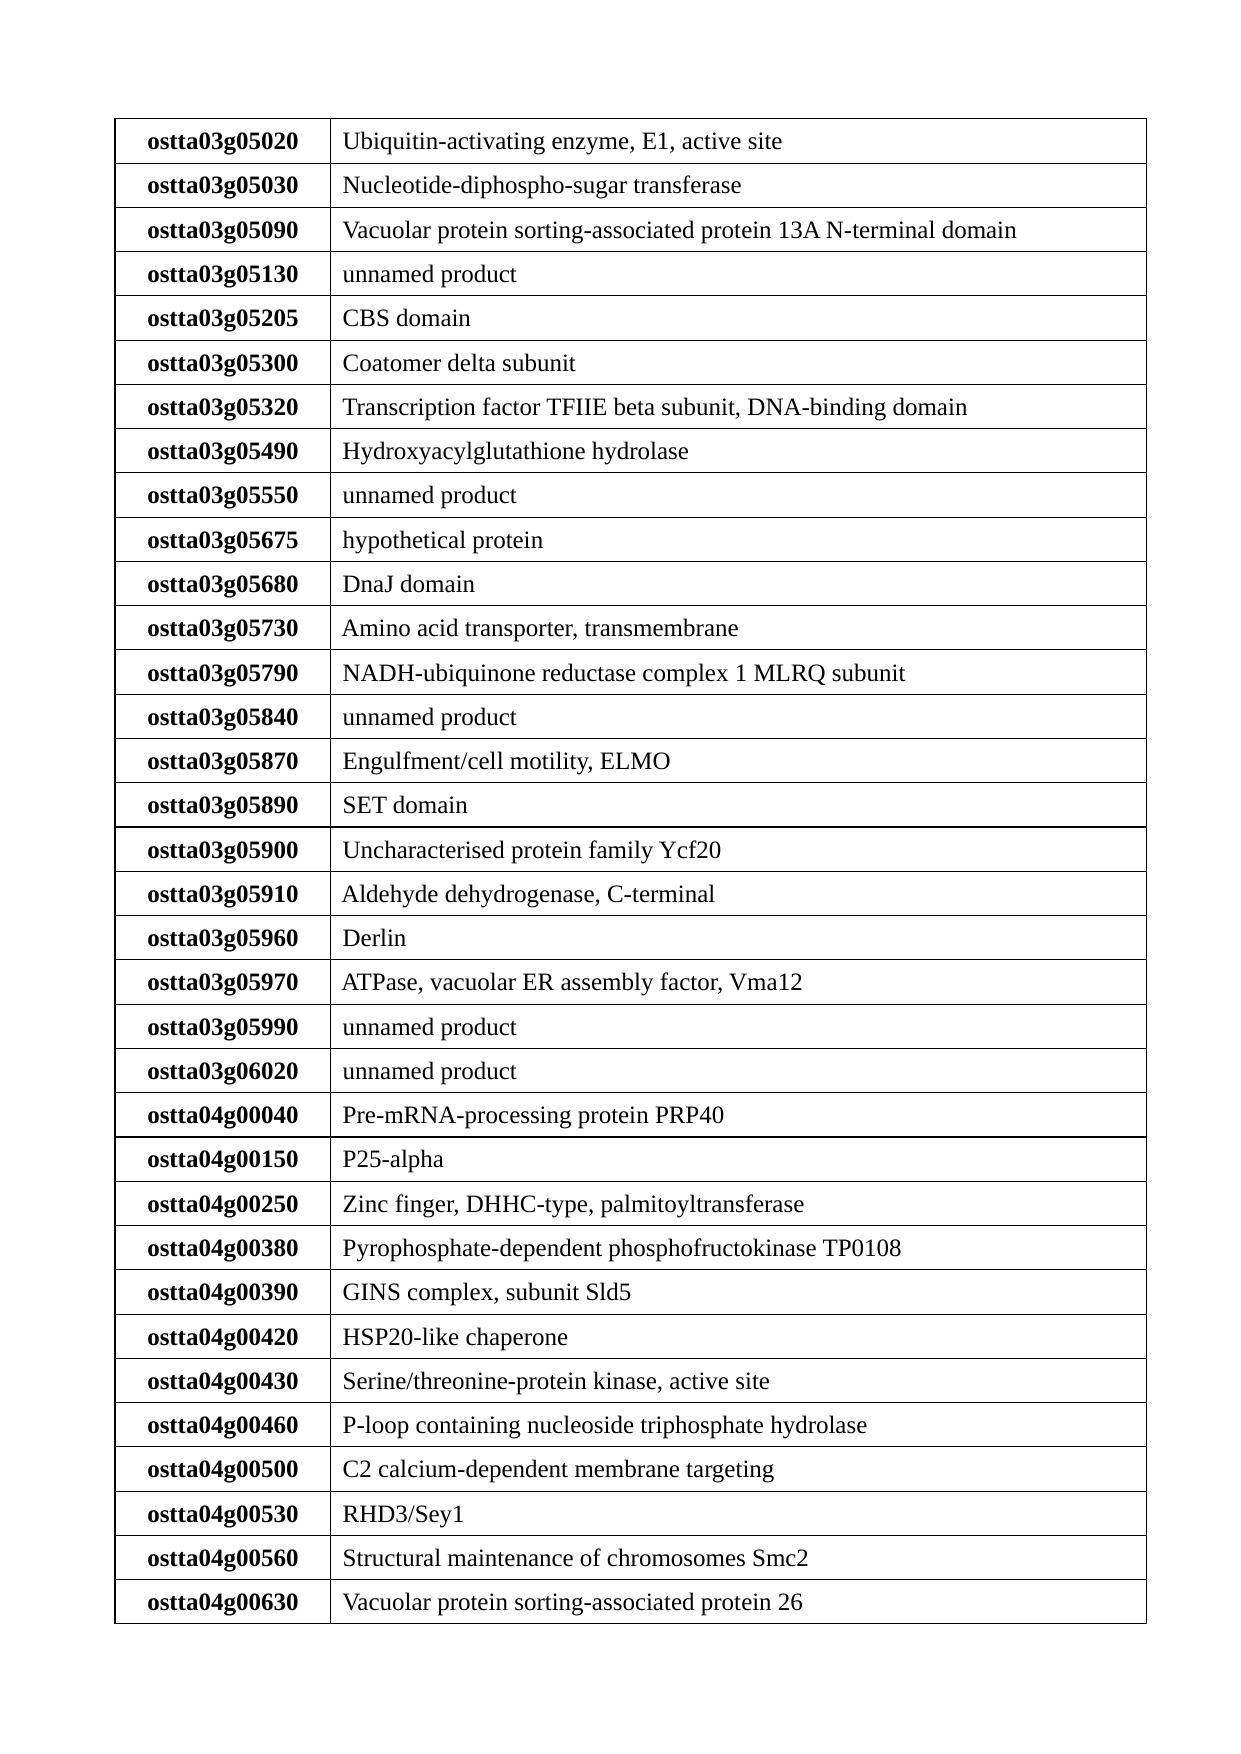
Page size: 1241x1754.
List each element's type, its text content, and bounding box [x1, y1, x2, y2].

table_cell Pre-mRNA-processing protein PRP40 [331, 1093, 1146, 1136]
table_cell ATPase, vacuolar ER assembly factor, Vma12 [331, 960, 1146, 1003]
table_cell [1147, 1402, 1240, 1446]
table_cell [1147, 1004, 1240, 1048]
table_cell ostta03g05090 [116, 208, 330, 251]
table_cell Aldehyde dehydrogenase, C-terminal [331, 872, 1146, 915]
table_cell SET domain [331, 783, 1146, 826]
table_cell ostta03g05490 [116, 429, 330, 472]
table_cell [1147, 163, 1240, 207]
table_cell ostta03g05030 [116, 164, 330, 207]
table_cell HSP20-like chaperone [331, 1315, 1146, 1358]
table_cell ostta03g05910 [116, 872, 330, 915]
table_cell ostta04g00530 [116, 1492, 330, 1535]
table_cell [1147, 1446, 1240, 1491]
table_cell ostta03g05990 [116, 1005, 330, 1048]
table_cell [1147, 915, 1240, 959]
table_cell Structural maintenance of chromosomes Smc2 [331, 1536, 1146, 1579]
table_cell ostta04g00040 [116, 1093, 330, 1136]
table_cell ostta03g05840 [116, 695, 330, 738]
table_cell Vacuolar protein sorting-associated protein 13A N-terminal domain [331, 208, 1146, 251]
table_cell P-loop containing nucleoside triphosphate hydrolase [331, 1403, 1146, 1446]
table_cell ostta04g00250 [116, 1182, 330, 1225]
table_cell [1147, 384, 1240, 428]
table_cell ostta03g05790 [116, 650, 330, 694]
table_cell [1147, 207, 1240, 251]
table_cell ostta03g05870 [116, 739, 330, 782]
table_cell C2 calcium-dependent membrane targeting [331, 1447, 1146, 1491]
table_cell [1147, 1181, 1240, 1225]
table_cell CBS domain [331, 296, 1146, 339]
table_cell [1147, 1269, 1240, 1313]
table_cell [1147, 649, 1240, 694]
table_cell ostta04g00630 [116, 1580, 330, 1623]
table_cell [1147, 472, 1240, 517]
table_cell hypothetical protein [331, 518, 1146, 561]
table_cell Hydroxyacylglutathione hydrolase [331, 429, 1146, 472]
table_cell ostta04g00560 [116, 1536, 330, 1579]
table_cell ostta04g00500 [116, 1447, 330, 1491]
table_cell [1147, 871, 1240, 915]
table_cell ostta03g05130 [116, 252, 330, 295]
table_cell [1147, 251, 1240, 295]
table_cell [1147, 605, 1240, 649]
table_cell [1147, 295, 1240, 339]
table_cell P25-alpha [331, 1138, 1146, 1181]
table_cell [1147, 517, 1240, 561]
table_cell [1147, 1092, 1240, 1136]
table_cell Zinc finger, DHHC-type, palmitoyltransferase [331, 1182, 1146, 1225]
table_cell [1147, 428, 1240, 472]
table_cell Amino acid transporter, transmembrane [331, 606, 1146, 649]
table_cell Derlin [331, 916, 1146, 959]
table_cell ostta04g00380 [116, 1226, 330, 1269]
table_cell ostta03g05020 [116, 119, 330, 162]
table_cell [1147, 1358, 1240, 1402]
table_cell ostta03g05300 [116, 341, 330, 384]
table_cell ostta04g00150 [116, 1138, 330, 1181]
table_cell ostta04g00420 [116, 1315, 330, 1358]
table_cell [1147, 1048, 1240, 1092]
table_cell ostta03g05320 [116, 385, 330, 428]
table_cell ostta04g00390 [116, 1270, 330, 1313]
table_cell ostta03g05675 [116, 518, 330, 561]
table_cell ostta04g00430 [116, 1359, 330, 1402]
table_cell Coatomer delta subunit [331, 341, 1146, 384]
table_cell [1147, 1535, 1240, 1579]
table_cell Transcription factor TFIIE beta subunit, DNA-binding domain [331, 385, 1146, 428]
table_cell unnamed product [331, 695, 1146, 738]
table_cell [1147, 340, 1240, 384]
table_cell [1147, 1491, 1240, 1535]
table_cell ostta03g05900 [116, 828, 330, 871]
table_cell Uncharacterised protein family Ycf20 [331, 828, 1146, 871]
table_cell [1147, 1225, 1240, 1269]
table_cell Pyrophosphate-dependent phosphofructokinase TP0108 [331, 1226, 1146, 1269]
table_cell RHD3/Sey1 [331, 1492, 1146, 1535]
table_cell [1147, 1314, 1240, 1358]
table_cell ostta03g05680 [116, 562, 330, 605]
table_cell [1147, 959, 1240, 1003]
table_cell NADH-ubiquinone reductase complex 1 MLRQ subunit [331, 650, 1146, 694]
table_cell ostta04g00460 [116, 1403, 330, 1446]
table_cell GINS complex, subunit Sld5 [331, 1270, 1146, 1313]
table_cell unnamed product [331, 1005, 1146, 1048]
table_cell ostta03g05960 [116, 916, 330, 959]
table_cell [1147, 561, 1240, 605]
table_cell ostta03g05730 [116, 606, 330, 649]
table_cell unnamed product [331, 473, 1146, 517]
table_cell Vacuolar protein sorting-associated protein 26 [331, 1580, 1146, 1623]
table_cell Ubiquitin-activating enzyme, E1, active site [331, 119, 1146, 162]
table_cell [1147, 118, 1240, 162]
table_cell [1147, 782, 1240, 826]
table_cell DnaJ domain [331, 562, 1146, 605]
table_cell Nucleotide-diphospho-sugar transferase [331, 164, 1146, 207]
table_cell ostta03g05890 [116, 783, 330, 826]
table_cell [1147, 738, 1240, 782]
table_cell [1147, 694, 1240, 738]
table_cell [1147, 1136, 1240, 1181]
table_cell Engulfment/cell motility, ELMO [331, 739, 1146, 782]
table_cell ostta03g05970 [116, 960, 330, 1003]
table_cell ostta03g06020 [116, 1049, 330, 1092]
table_cell ostta03g05205 [116, 296, 330, 339]
table_cell unnamed product [331, 252, 1146, 295]
table_cell [1147, 1579, 1240, 1623]
table_cell [1147, 826, 1240, 871]
table_cell ostta03g05550 [116, 473, 330, 517]
table_cell Serine/threonine-protein kinase, active site [331, 1359, 1146, 1402]
table_cell unnamed product [331, 1049, 1146, 1092]
